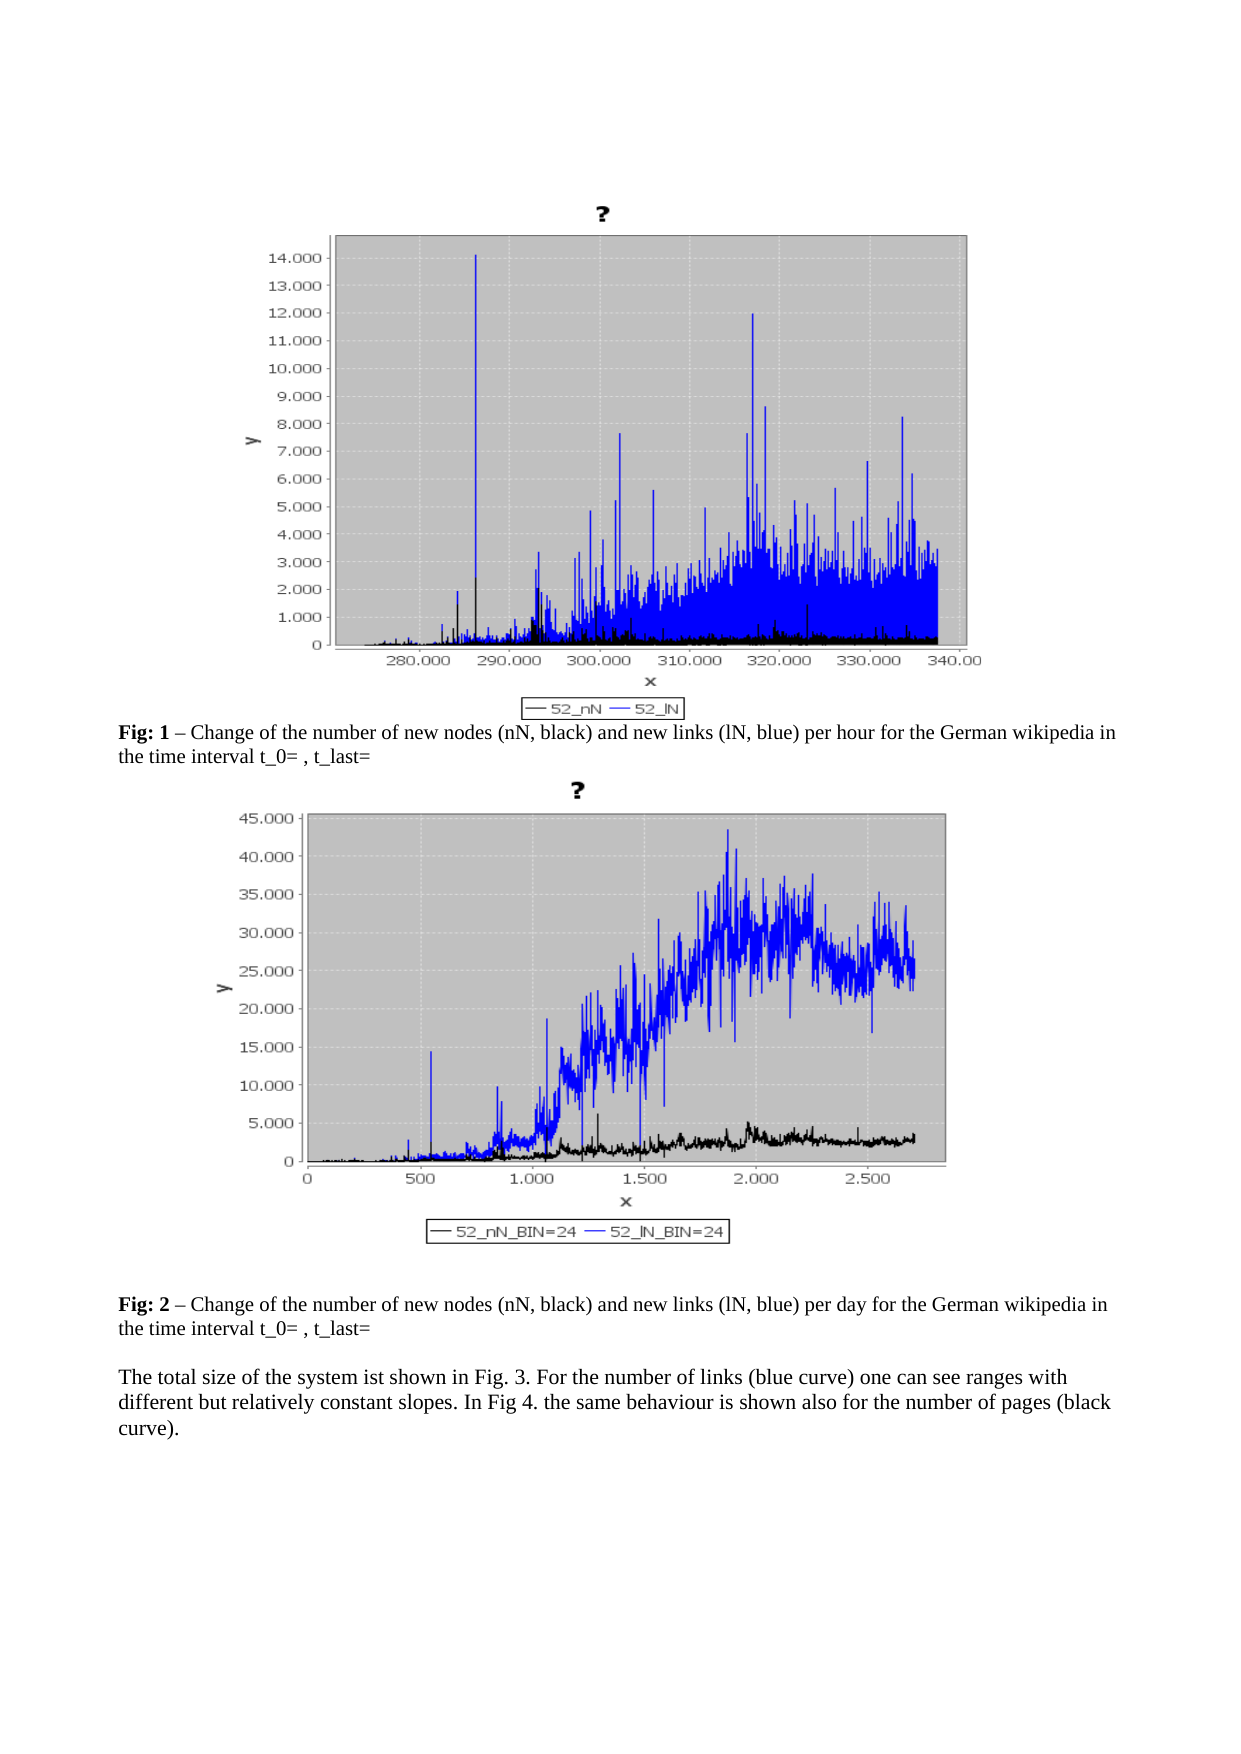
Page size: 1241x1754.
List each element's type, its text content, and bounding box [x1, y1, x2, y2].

text The total size of the system ist shown in Fig. 3. For the number of links (blue curve) one can see ranges with different but relatively constant slopes. In Fig 4. the same behaviour is shown also for the number of pages (black curve). [118, 1364, 1122, 1440]
text Fig: 1 – Change of the number of new nodes (nN, black) and new links (lN, blue) per hour for the German wikipedia in the time interval t_0= , t_last= [118, 201, 1122, 768]
text Fig: 2 – Change of the number of new nodes (nN, black) and new links (lN, blue) per day for the German wikipedia in the time interval t_0= , t_last= [118, 1292, 1122, 1340]
